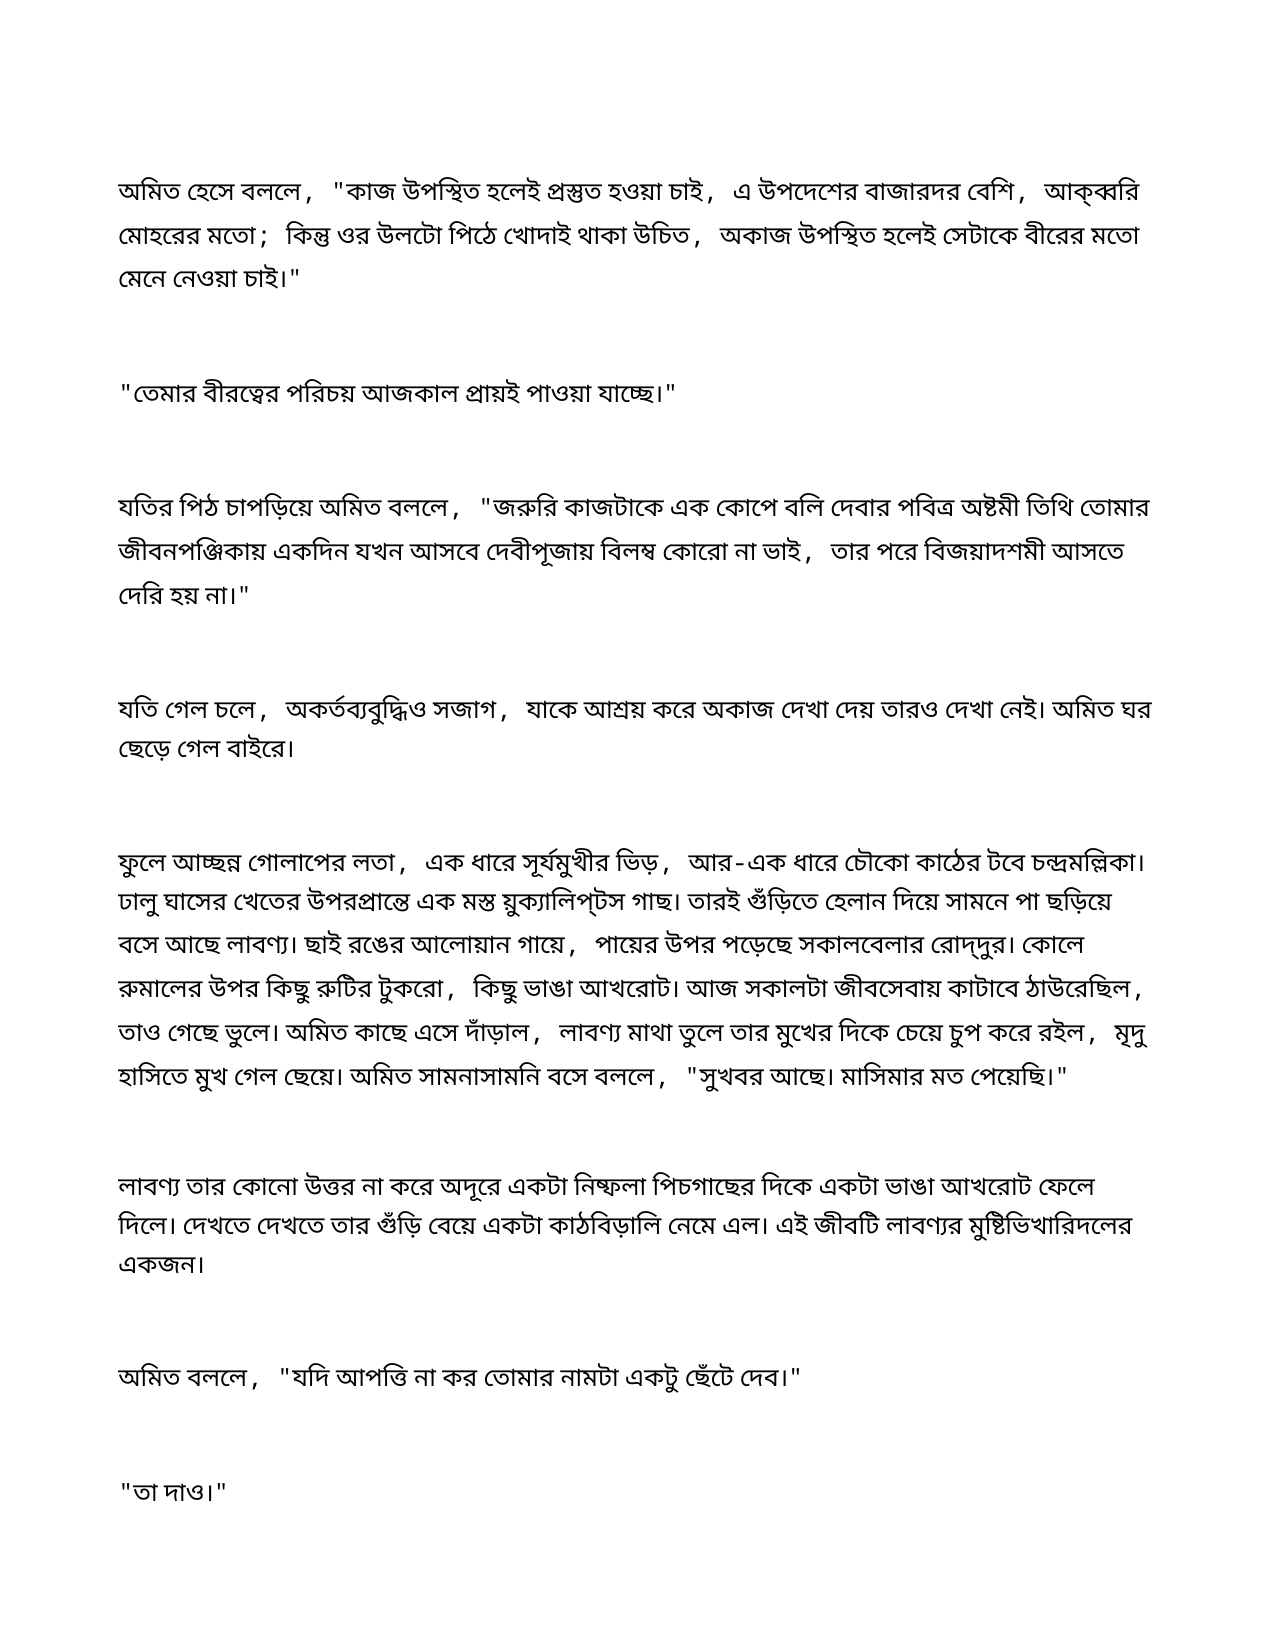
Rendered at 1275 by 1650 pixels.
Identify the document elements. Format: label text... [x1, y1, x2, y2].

text লাবণ্য তার কোনো উত্তর না করে অদূরে একটা নিষ্ফলা পিচগাছের দিকে একটা ভাঙা আখরোট ফেলে দিলে। দেখতে দেখতে তার গুঁড়ি বেয়ে একটা কাঠবিড়ালি নেমে এল। এই জীবটি লাবণ্যর মুষ্টিভিখারিদলের একজন। [118, 1173, 1157, 1283]
text "তেমার বীরত্বের পরিচয় আজকাল প্রায়ই পাওয়া যাচ্ছে।" [118, 375, 1157, 412]
text যতির পিঠ চাপড়িয়ে অমিত বললে, "জরুরি কাজটাকে এক কোপে বলি দেবার পবিত্র অষ্টমী তিথি তোমার জীবনপঞ্জিকায় একদিন যখন আসবে দেবীপূজায় বিলম্ব কোরো না ভাই, তার পরে বিজয়াদশমী আসতে দেরি হয় না।" [118, 490, 1157, 614]
text "তা দাও।" [118, 1474, 1157, 1511]
text অমিত বললে, "যদি আপত্তি না কর তোমার নামটা একটু ছেঁটে দেব।" [118, 1360, 1157, 1397]
text অমিত হেসে বললে, "কাজ উপস্থিত হলেই প্রস্তুত হওয়া চাই, এ উপদেশের বাজারদর বেশি, আক্‌ব্বরি মোহরের মতো; কিন্তু ওর উলটো পিঠে খোদাই থাকা উচিত, অকাজ উপস্থিত হলেই সেটাকে বীরের মতো মেনে নেওয়া চাই।" [118, 173, 1157, 298]
text ফুলে আচ্ছন্ন গোলাপের লতা, এক ধারে সূর্যমুখীর ভিড়, আর-এক ধারে চৌকো কাঠের টবে চন্দ্রমল্লিকা। ঢালু ঘাসের খেতের উপরপ্রান্তে এক মস্ত য়ুক্যালিপ্‌টস গাছ। তারই গুঁড়িতে হেলান দিয়ে সামনে পা ছড়িয়ে বসে আছে লাবণ্য। ছাই রঙের আলোয়ান গায়ে, পায়ের উপর পড়েছে সকালবেলার রোদ্‌দুর। কোলে রুমালের উপর কিছু রুটির টুকরো, কিছু ভাঙা আখরোট। আজ সকালটা জীবসেবায় কাটাবে ঠাউরেছিল, তাও গেছে ভুলে। অমিত কাছে এসে দাঁড়াল, লাবণ্য মাথা তুলে তার মুখের দিকে চেয়ে চুপ করে রইল, মৃদু হাসিতে মুখ গেল ছেয়ে। অমিত সামনাসামনি বসে বললে, "সুখবর আছে। মাসিমার মত পেয়েছি।" [118, 844, 1157, 1095]
text যতি গেল চলে, অকর্তব্যবুদ্ধিও সজাগ, যাকে আশ্রয় করে অকাজ দেখা দেয় তারও দেখা নেই। অমিত ঘর ছেড়ে গেল বাইরে। [118, 692, 1157, 768]
